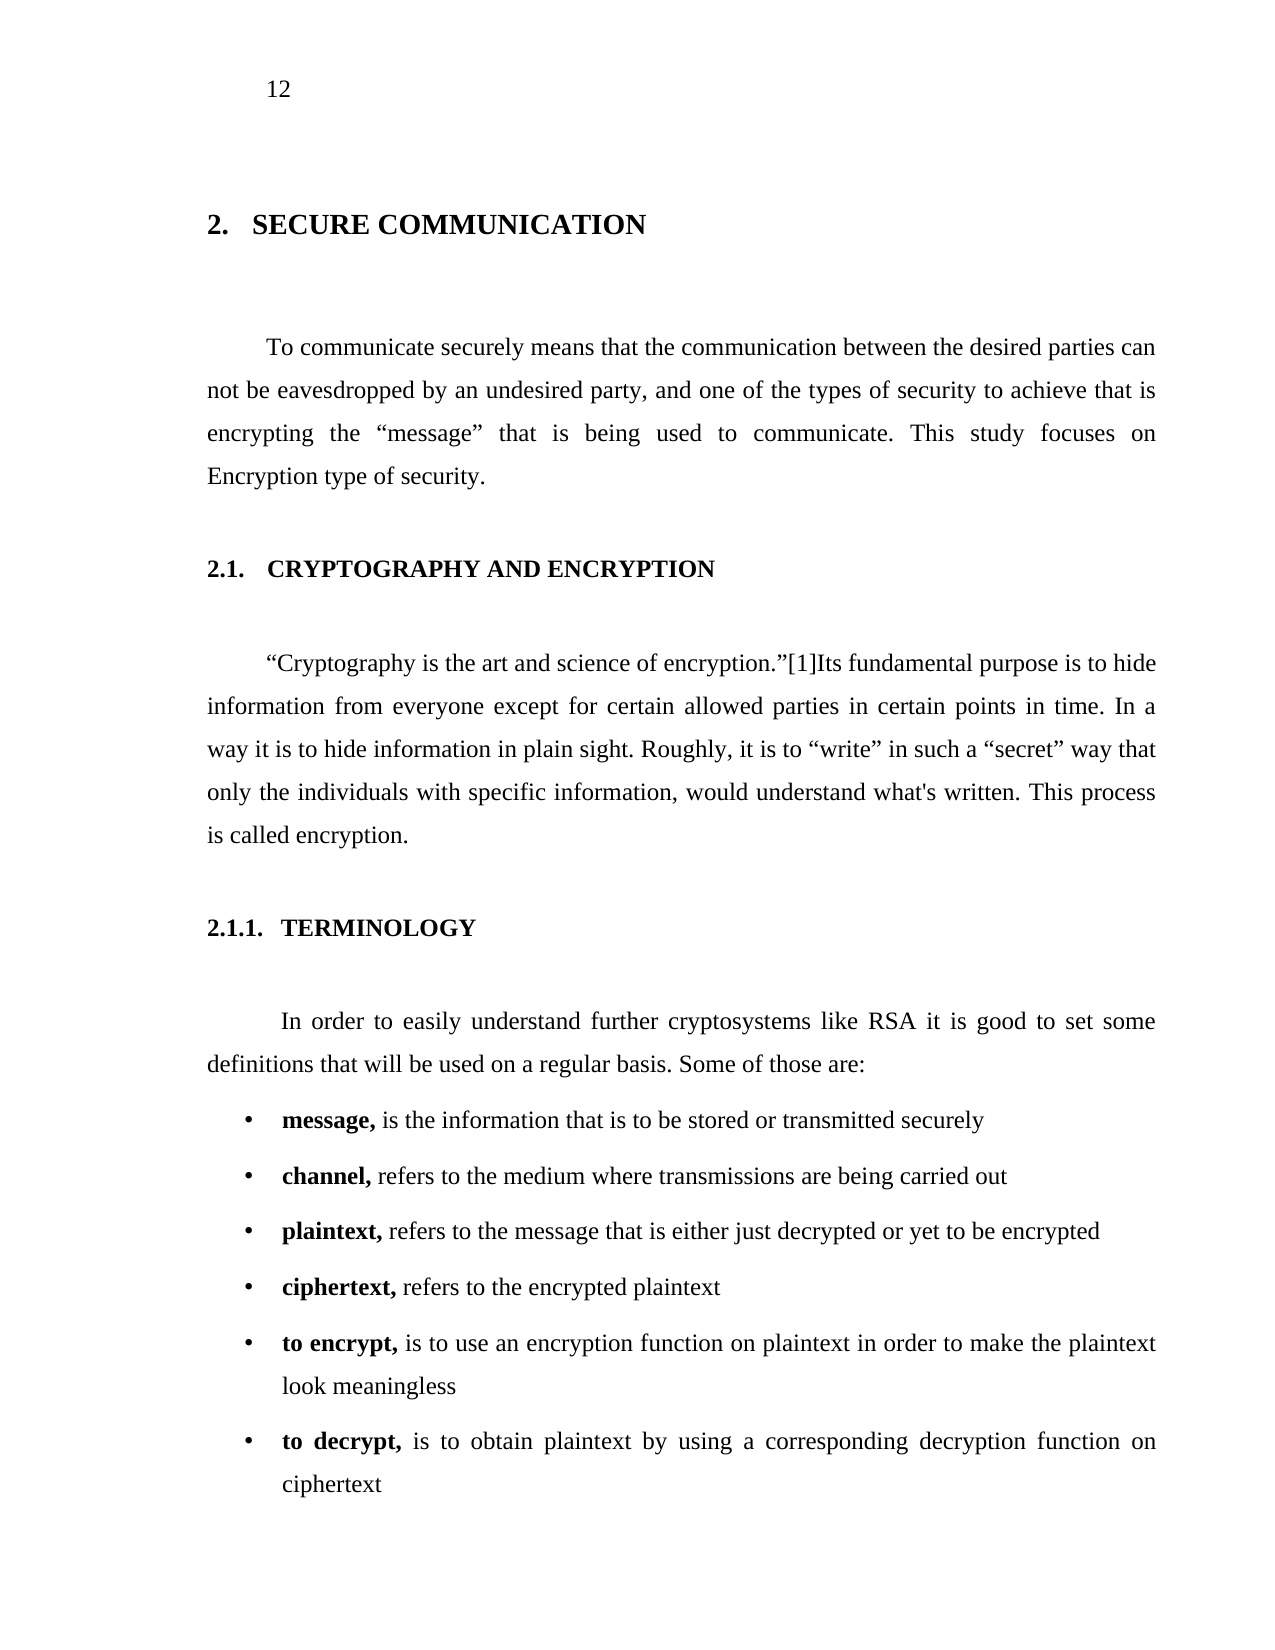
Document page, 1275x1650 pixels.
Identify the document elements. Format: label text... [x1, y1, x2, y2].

list channel, refers to the medium where transmissions are being carried out [244, 1161, 1157, 1189]
list message, is the information that is to be stored or transmitted securely [244, 1105, 1157, 1134]
text “Cryptography is the art and science of encryption.”[1]Its fundamental purpose is to hide information from everyone except for certain allowed parties in certain points in time. In a way it is to hide information in plain sight. Roughly, it is to “write” in such a “secret” way that only the individuals with specific information, would understand what's written. This process is called encryption. [207, 648, 1157, 849]
text In order to easily understand further cryptosystems like RSA it is good to set some definitions that will be used on a regular basis. Some of those are: [207, 1006, 1157, 1078]
list to decrypt, is to obtain plaintext by using a corresponding decryption function on ciphertext [244, 1426, 1157, 1498]
subtitle CRYPTOGRAPHY AND ENCRYPTION [207, 554, 1157, 583]
list ciphertext, refers to the encrypted plaintext [244, 1272, 1157, 1301]
subtitle SECURE COMMUNICATION [207, 207, 1157, 240]
subtitle TERMINOLOGY [207, 913, 1157, 942]
list plaintext, refers to the message that is either just decrypted or yet to be encrypted [244, 1216, 1157, 1245]
text To communicate securely means that the communication between the desired parties can not be eavesdropped by an undesired party, and one of the types of security to achieve that is encrypting the “message” that is being used to communicate. This study focuses on Encryption type of security. [207, 332, 1157, 490]
list to encrypt, is to use an encryption function on plaintext in order to make the plaintext look meaningless [244, 1328, 1157, 1399]
